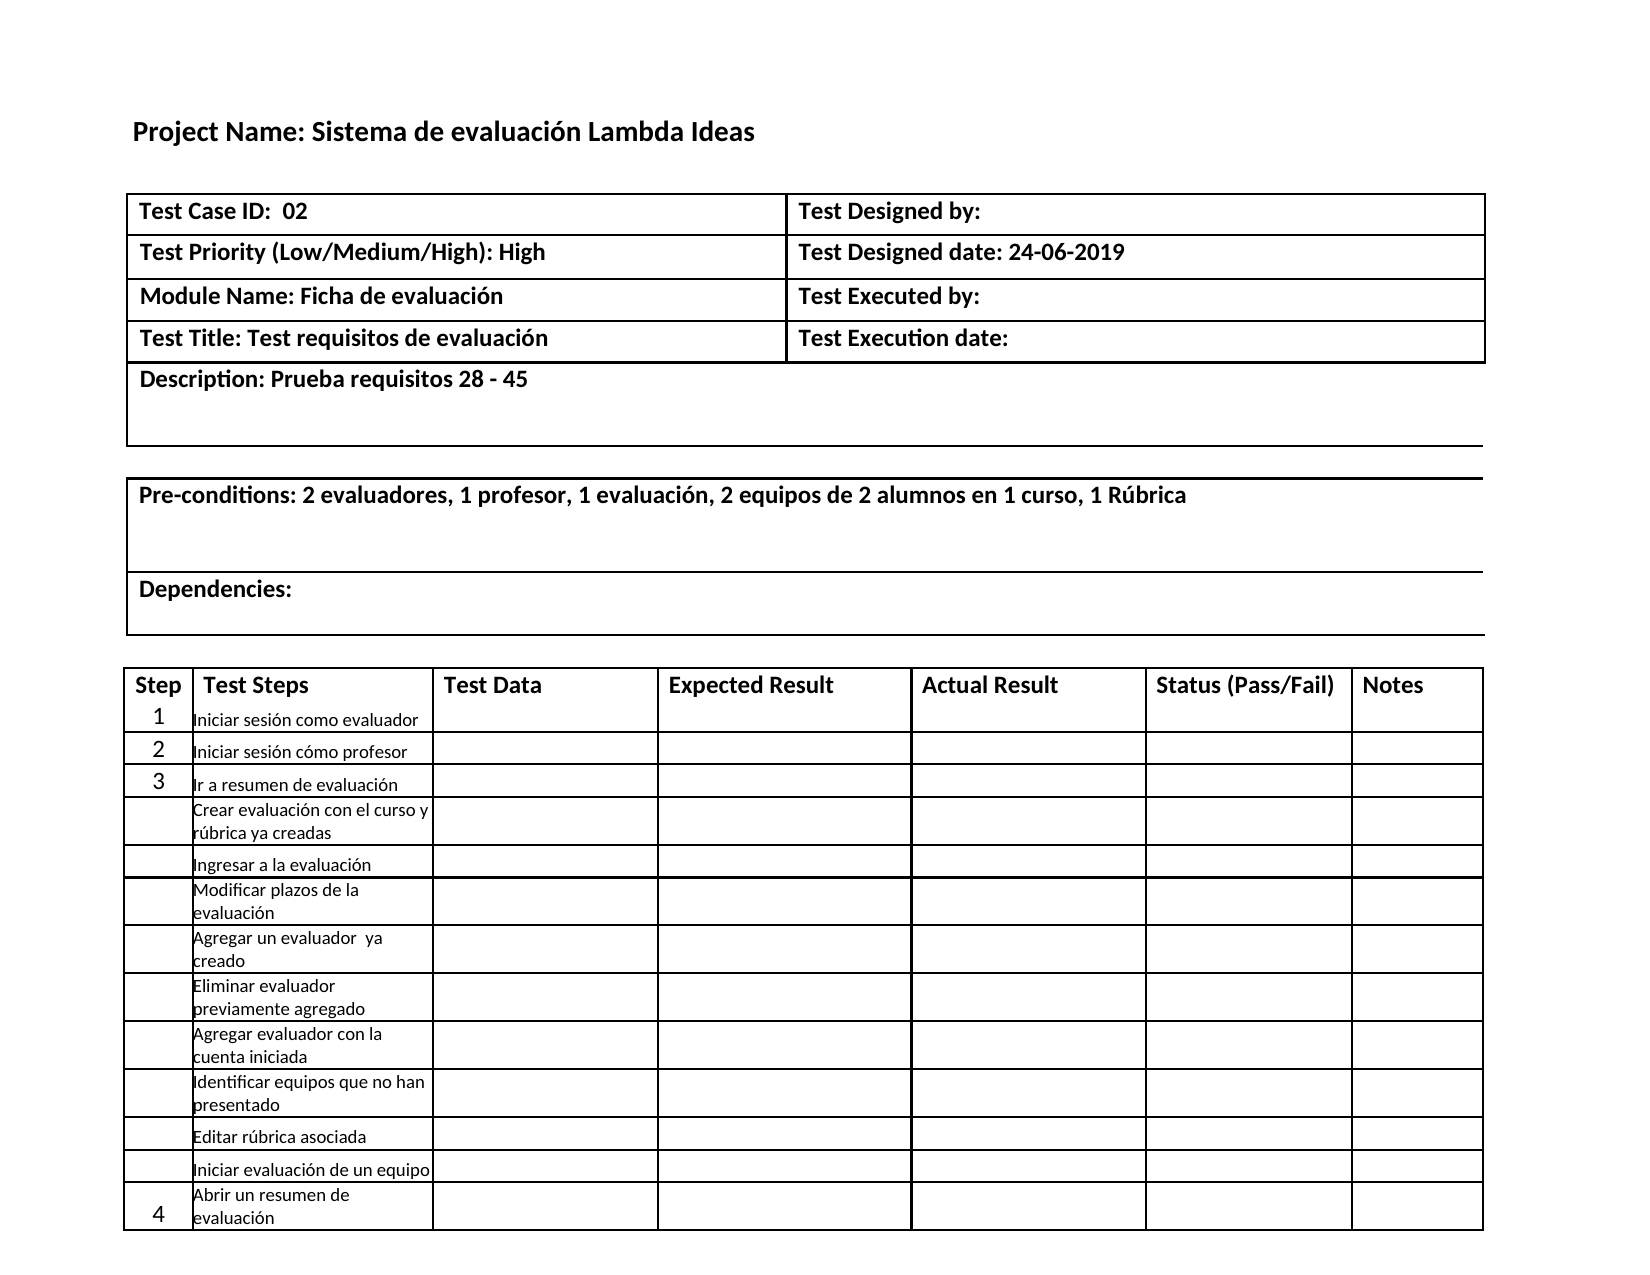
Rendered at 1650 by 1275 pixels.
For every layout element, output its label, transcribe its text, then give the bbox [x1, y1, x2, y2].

table_cell [659, 1183, 910, 1229]
table_cell Modificar plazos de la evaluación [194, 879, 432, 924]
table_cell Identificar equipos que no han presentado [194, 1070, 432, 1116]
table_header Step [125, 669, 192, 700]
table_cell [913, 1070, 1145, 1116]
table_cell [1353, 765, 1482, 796]
table_cell Eliminar evaluador previamente agregado [194, 974, 432, 1020]
table_cell Test Priority (Low/Medium/High): High [128, 236, 785, 278]
table_cell [659, 798, 910, 844]
table_cell [434, 926, 657, 972]
table_cell [1147, 1022, 1351, 1068]
table_cell Crear evaluación con el curso y rúbrica ya creadas [194, 798, 432, 844]
table_cell Ir a resumen de evaluación [194, 765, 432, 796]
table_cell Module Name: Ficha de evaluación [128, 280, 785, 320]
table_cell [434, 733, 657, 763]
table_cell [125, 974, 192, 1020]
table_cell [1353, 1022, 1482, 1068]
table_cell [659, 765, 910, 796]
table_cell [1353, 700, 1482, 731]
table_cell [1147, 1118, 1351, 1148]
table_cell [434, 700, 657, 731]
table_cell [913, 1118, 1145, 1148]
table_cell [125, 1022, 192, 1068]
table_cell [434, 846, 657, 876]
table_cell [659, 733, 910, 763]
table_cell [127, 447, 786, 477]
table_cell Editar rúbrica asociada [194, 1118, 432, 1148]
table_cell [125, 846, 192, 876]
table_cell [1147, 1151, 1351, 1181]
table_cell Dependencies: [128, 571, 1485, 634]
table_cell [659, 926, 910, 972]
table_cell [1353, 733, 1482, 763]
table_cell 3 [125, 765, 192, 796]
table_cell [913, 926, 1145, 972]
table_cell [913, 700, 1145, 731]
table_cell [1147, 1183, 1351, 1229]
table_cell [659, 1070, 910, 1116]
table_cell Test Case ID: 02 [128, 195, 785, 234]
table_cell [913, 879, 1145, 924]
table_cell [1353, 1183, 1482, 1229]
table_cell [434, 974, 657, 1020]
table_cell [1147, 974, 1351, 1020]
table_cell Abrir un resumen de evaluación [194, 1183, 432, 1229]
table_cell [1353, 1118, 1482, 1148]
table_cell [913, 1151, 1145, 1181]
table_cell [913, 733, 1145, 763]
table_cell [434, 1151, 657, 1181]
table_cell [659, 846, 910, 876]
table_header Status (Pass/Fail) [1147, 669, 1351, 700]
table_cell Test Execution date: [788, 322, 1484, 361]
table_cell [1147, 733, 1351, 763]
table_cell [125, 926, 192, 972]
table_header Test Data [434, 669, 657, 700]
table_cell [1147, 700, 1351, 731]
table_cell [434, 879, 657, 924]
table_cell [1353, 1070, 1482, 1116]
table_cell [659, 1151, 910, 1181]
table_cell Iniciar evaluación de un equipo [194, 1151, 432, 1181]
table_cell [1147, 765, 1351, 796]
table_cell [1147, 879, 1351, 924]
table_cell [434, 1183, 657, 1229]
table_cell [434, 1022, 657, 1068]
table_cell [434, 1118, 657, 1148]
table_cell [913, 1183, 1145, 1229]
table_cell [659, 1118, 910, 1148]
table_cell [1147, 798, 1351, 844]
table_cell Test Title: Test requisitos de evaluación [128, 322, 785, 361]
table_cell [659, 879, 910, 924]
table_cell [125, 1070, 192, 1116]
table_cell [913, 974, 1145, 1020]
table_cell Test Designed date: 24-06-2019 [788, 236, 1484, 278]
table_header Expected Result [659, 669, 910, 700]
table_cell Test Executed by: [788, 280, 1484, 320]
table_cell [659, 700, 910, 731]
table_cell Pre-conditions: 2 evaluadores, 1 profesor, 1 evaluación, 2 equipos de 2 alumnos en 1 curso, 1 Rúbrica [128, 478, 1485, 571]
table_cell [1147, 846, 1351, 876]
table_cell 4 [125, 1183, 192, 1229]
table_cell [1353, 926, 1482, 972]
table_cell [125, 1151, 192, 1181]
table_cell [434, 798, 657, 844]
table_cell [434, 765, 657, 796]
table_cell [1147, 1070, 1351, 1116]
table_header Notes [1353, 669, 1482, 700]
table_header Project Name: Sistema de evaluación Lambda Ideas [127, 103, 1485, 149]
table_cell [1353, 879, 1482, 924]
table_cell [1353, 974, 1482, 1020]
table_cell [659, 974, 910, 1020]
table_cell Iniciar sesión cómo profesor [194, 733, 432, 763]
table_cell [1353, 846, 1482, 876]
table_cell [659, 1022, 910, 1068]
table_cell [127, 149, 1485, 193]
table_cell [125, 879, 192, 924]
table_cell [913, 846, 1145, 876]
table_cell [913, 765, 1145, 796]
table_cell Description: Prueba requisitos 28 - 45 [128, 364, 1485, 445]
table_cell 1 [125, 700, 192, 731]
table_cell Ingresar a la evaluación [194, 846, 432, 876]
table_cell Agregar evaluador con la cuenta iniciada [194, 1022, 432, 1068]
table_header Actual Result [913, 669, 1145, 700]
table_cell [786, 445, 1485, 477]
table_header Test Steps [194, 669, 432, 700]
table_cell [125, 798, 192, 844]
table_cell [913, 1022, 1145, 1068]
table_cell Iniciar sesión como evaluador [194, 700, 432, 731]
table_cell [434, 1070, 657, 1116]
table_cell [1353, 1151, 1482, 1181]
table_cell Agregar un evaluador ya creado [194, 926, 432, 972]
table_cell 2 [125, 733, 192, 763]
table_cell Test Designed by: [788, 195, 1484, 234]
table_cell [1147, 926, 1351, 972]
table_cell [1353, 798, 1482, 844]
table_cell [913, 798, 1145, 844]
table_cell [125, 1118, 192, 1148]
